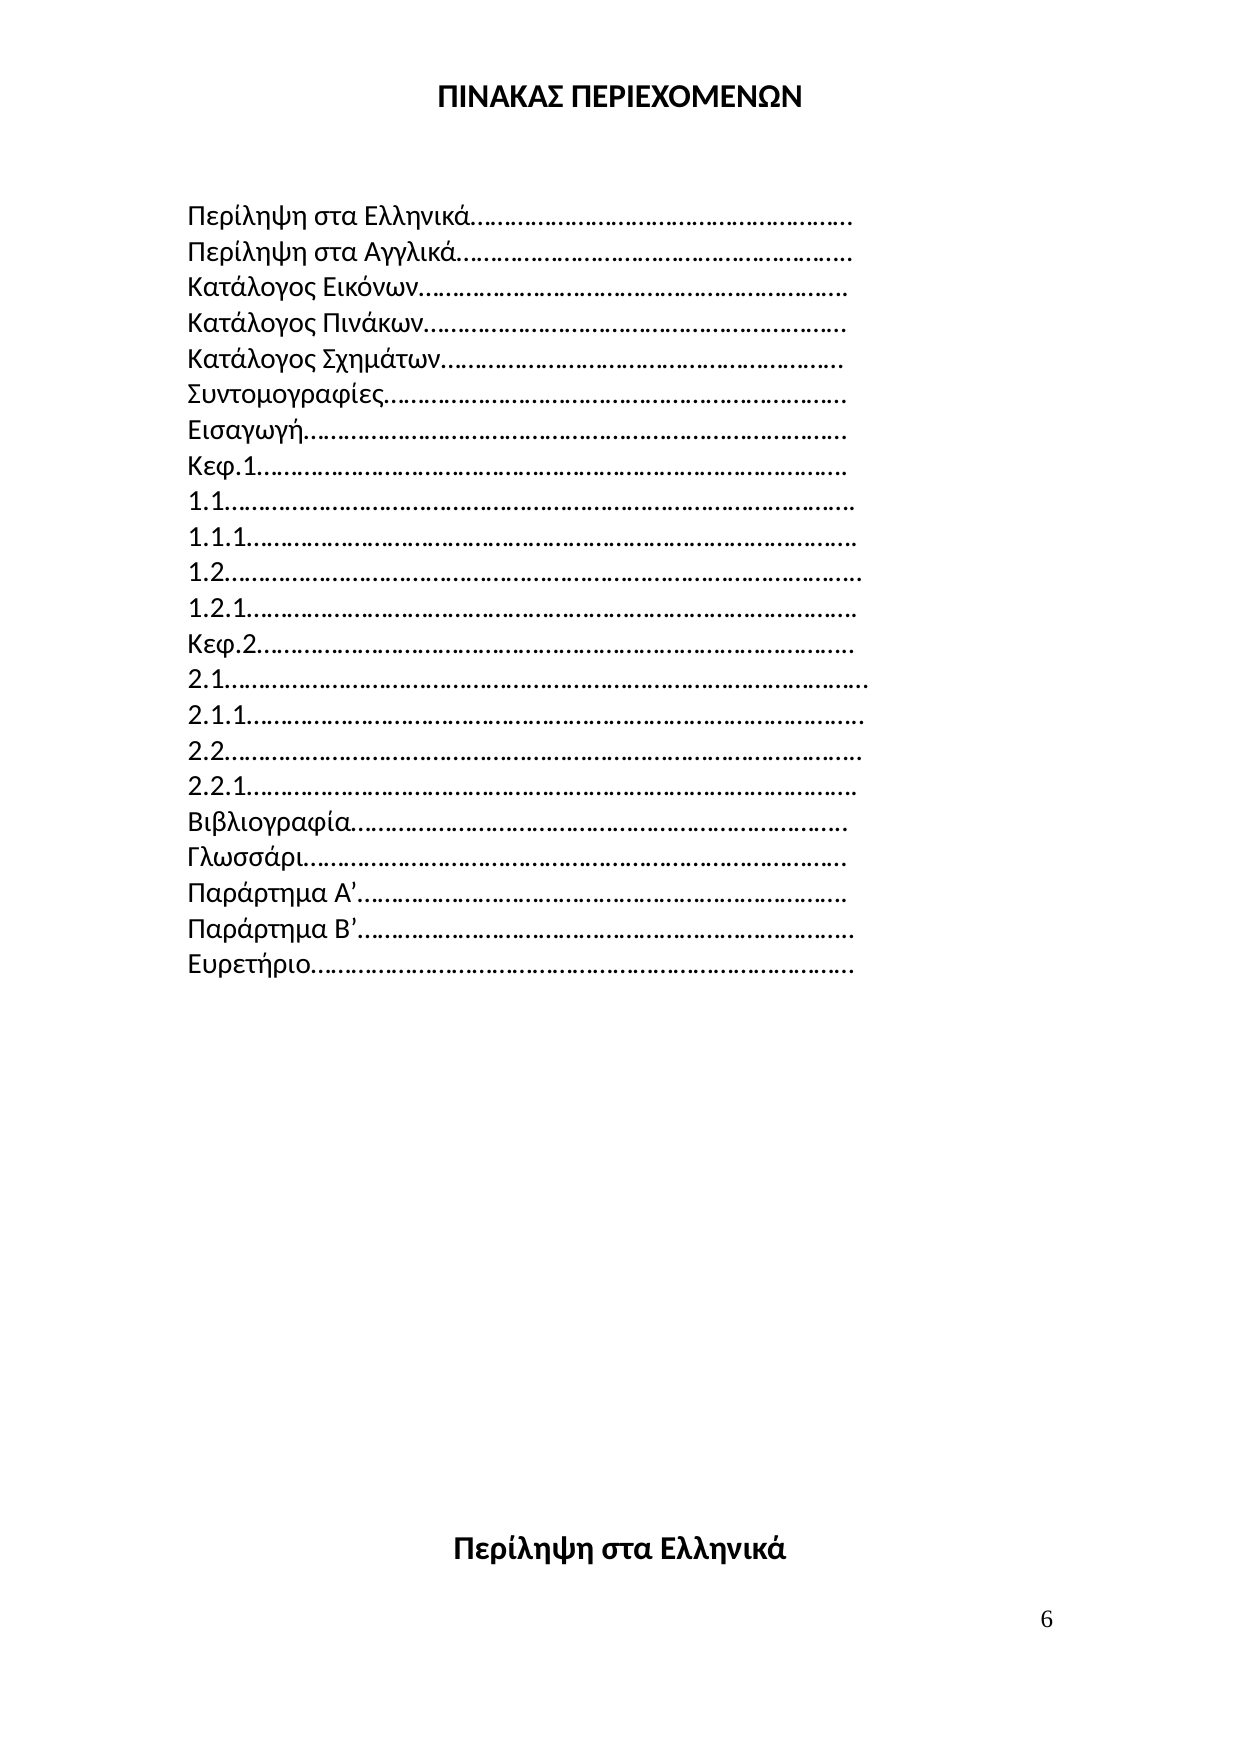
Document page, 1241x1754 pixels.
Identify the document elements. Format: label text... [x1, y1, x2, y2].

text Κατάλογος Σχημάτων…………………………………………………… [187, 340, 1053, 375]
text Κεφ.2…………………………………………………………………………….. [187, 625, 1053, 660]
text 1.2………………………………………………………………………………….. [187, 553, 1053, 589]
text Κεφ.1……………………………………………………………………………. [187, 447, 1053, 482]
text Εισαγωγή……………………………………………………………………… [187, 411, 1053, 447]
text Παράρτημα Β’……………………………………………………………….. [187, 910, 1053, 945]
text 2.1…………………………………………………………………………………… [187, 660, 1053, 696]
text Περίληψη στα Αγγλικά………………………………………………….. [187, 233, 1053, 268]
text 2.2………………………………………………………………………………….. [187, 732, 1053, 767]
text Συντομογραφίες…………………………………………………………… [187, 375, 1053, 411]
text Παράρτημα Α’………………………………………………………………. [187, 874, 1053, 910]
text Περίληψη στα Ελληνικά………………………………………………… [187, 197, 1053, 233]
text Βιβλιογραφία……………………………………………………………….. [187, 803, 1053, 838]
text 2.2.1………………………………………………………………………………. [187, 767, 1053, 803]
text Γλωσσάρι……………………………………………………………………… [187, 838, 1053, 874]
text ΠΙΝΑΚΑΣ ΠΕΡΙΕΧΟΜΕΝΩΝ [187, 75, 1053, 116]
text 1.2.1………………………………………………………………………………. [187, 589, 1053, 625]
text Ευρετήριο……………………………………………………………………… [187, 945, 1053, 981]
text Κατάλογος Εικόνων………………………………………………………. [187, 268, 1053, 304]
text Περίληψη στα Ελληνικά [187, 1527, 1053, 1568]
text 1.1…………………………………………………………………………………. [187, 482, 1053, 518]
text Κατάλογος Πινάκων……………………………………………………… [187, 304, 1053, 340]
text 1.1.1………………………………………………………………………………. [187, 518, 1053, 553]
text 2.1.1……………………………………………………………………………….. [187, 696, 1053, 732]
